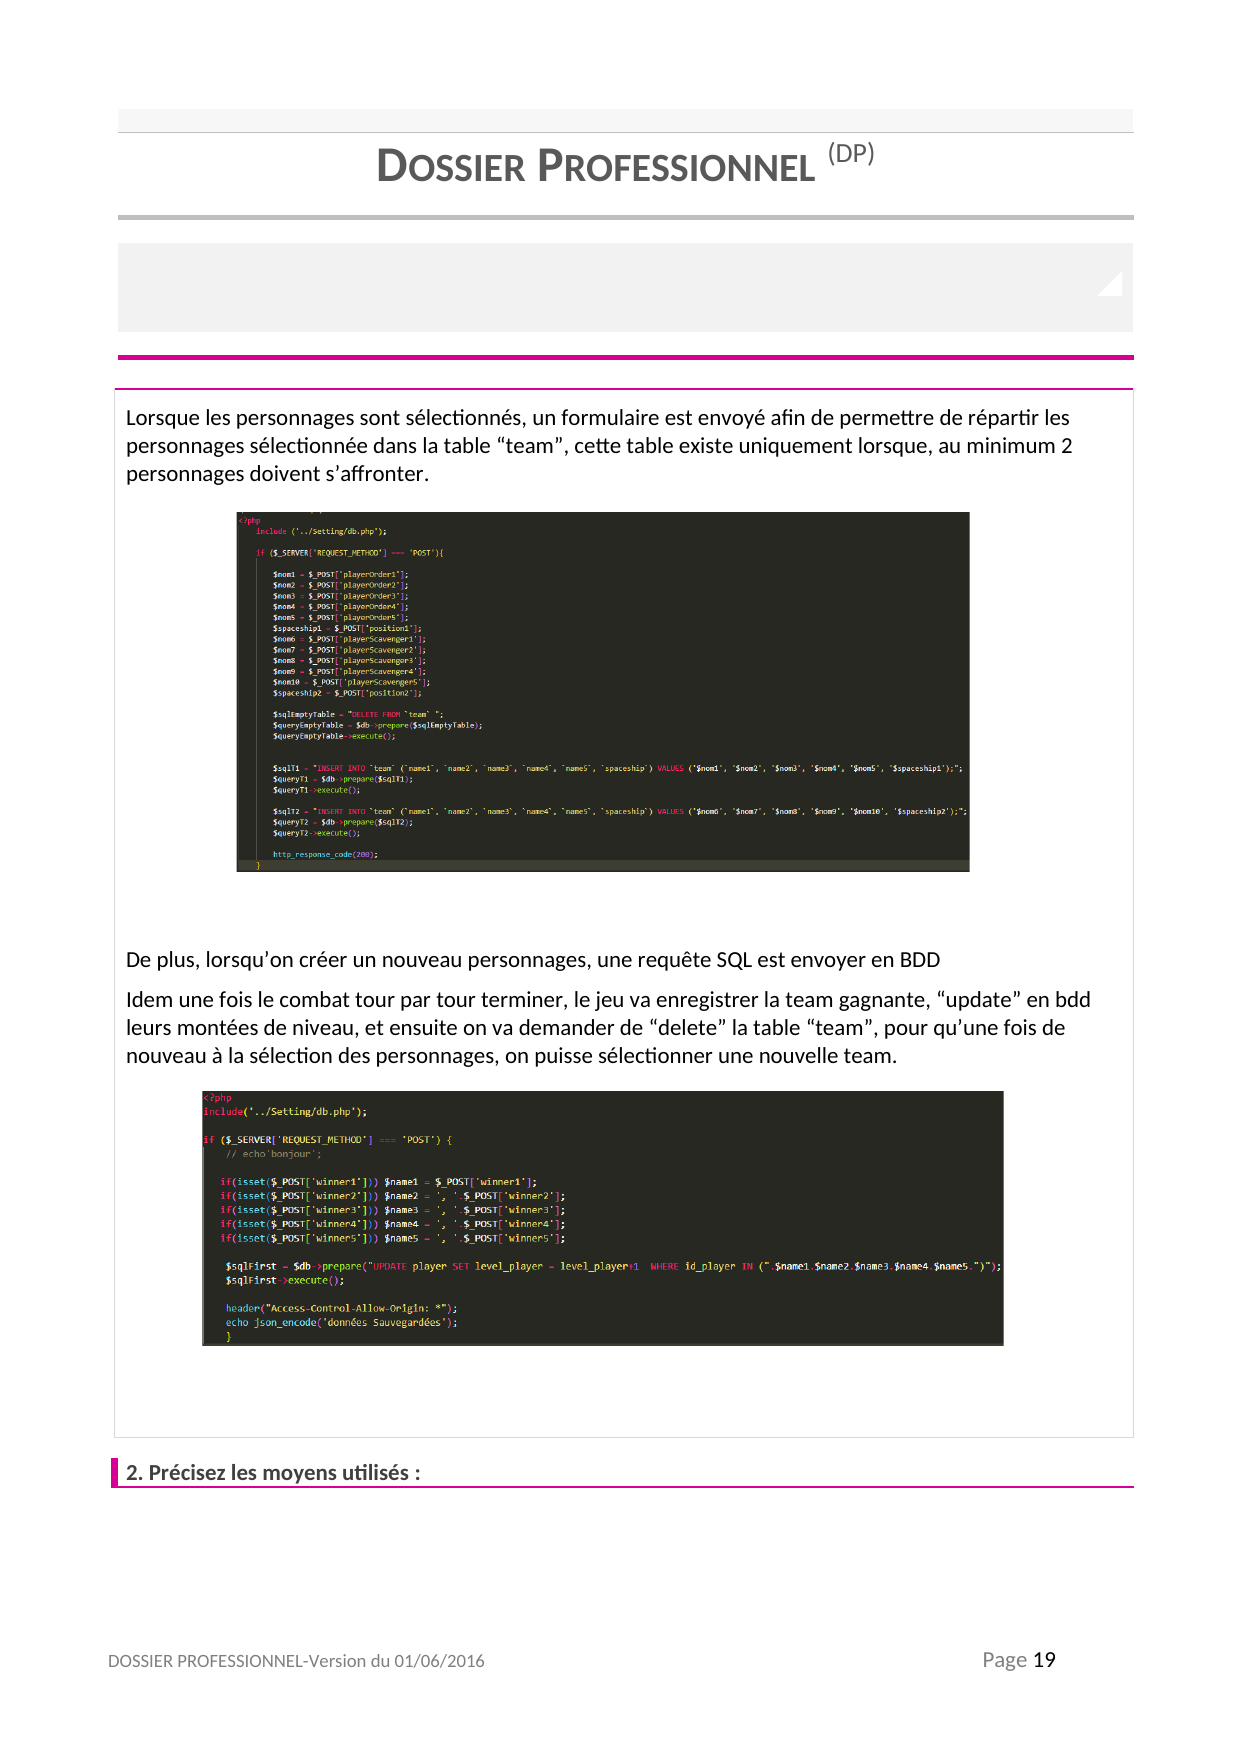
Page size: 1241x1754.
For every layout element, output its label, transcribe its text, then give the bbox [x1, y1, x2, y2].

table_cell [115, 1438, 1133, 1458]
picture [236, 512, 970, 872]
table_cell 2. Précisez les moyens utilisés : [118, 1458, 1133, 1486]
picture [202, 1091, 1004, 1346]
table_cell Lorsque les personnages sont sélectionnés, un formulaire est envoyé afin de permettre de répartir les personnages sélectionnée dans la table “team”, cette table existe uniquement lorsque, au minimum 2 personnages doivent s’affronter. De plus, lorsqu’on créer un nouveau personnages, une requête SQL est envoyer en BDD Idem une fois le combat tour par tour terminer, le jeu va enregistrer la team gagnante, “update” en bdd leurs montées de niveau, et ensuite on va demander de “delete” la table “team”, pour qu’une fois de nouveau à la sélection des personnages, on puisse sélectionner une nouvelle team. [115, 390, 1133, 1437]
